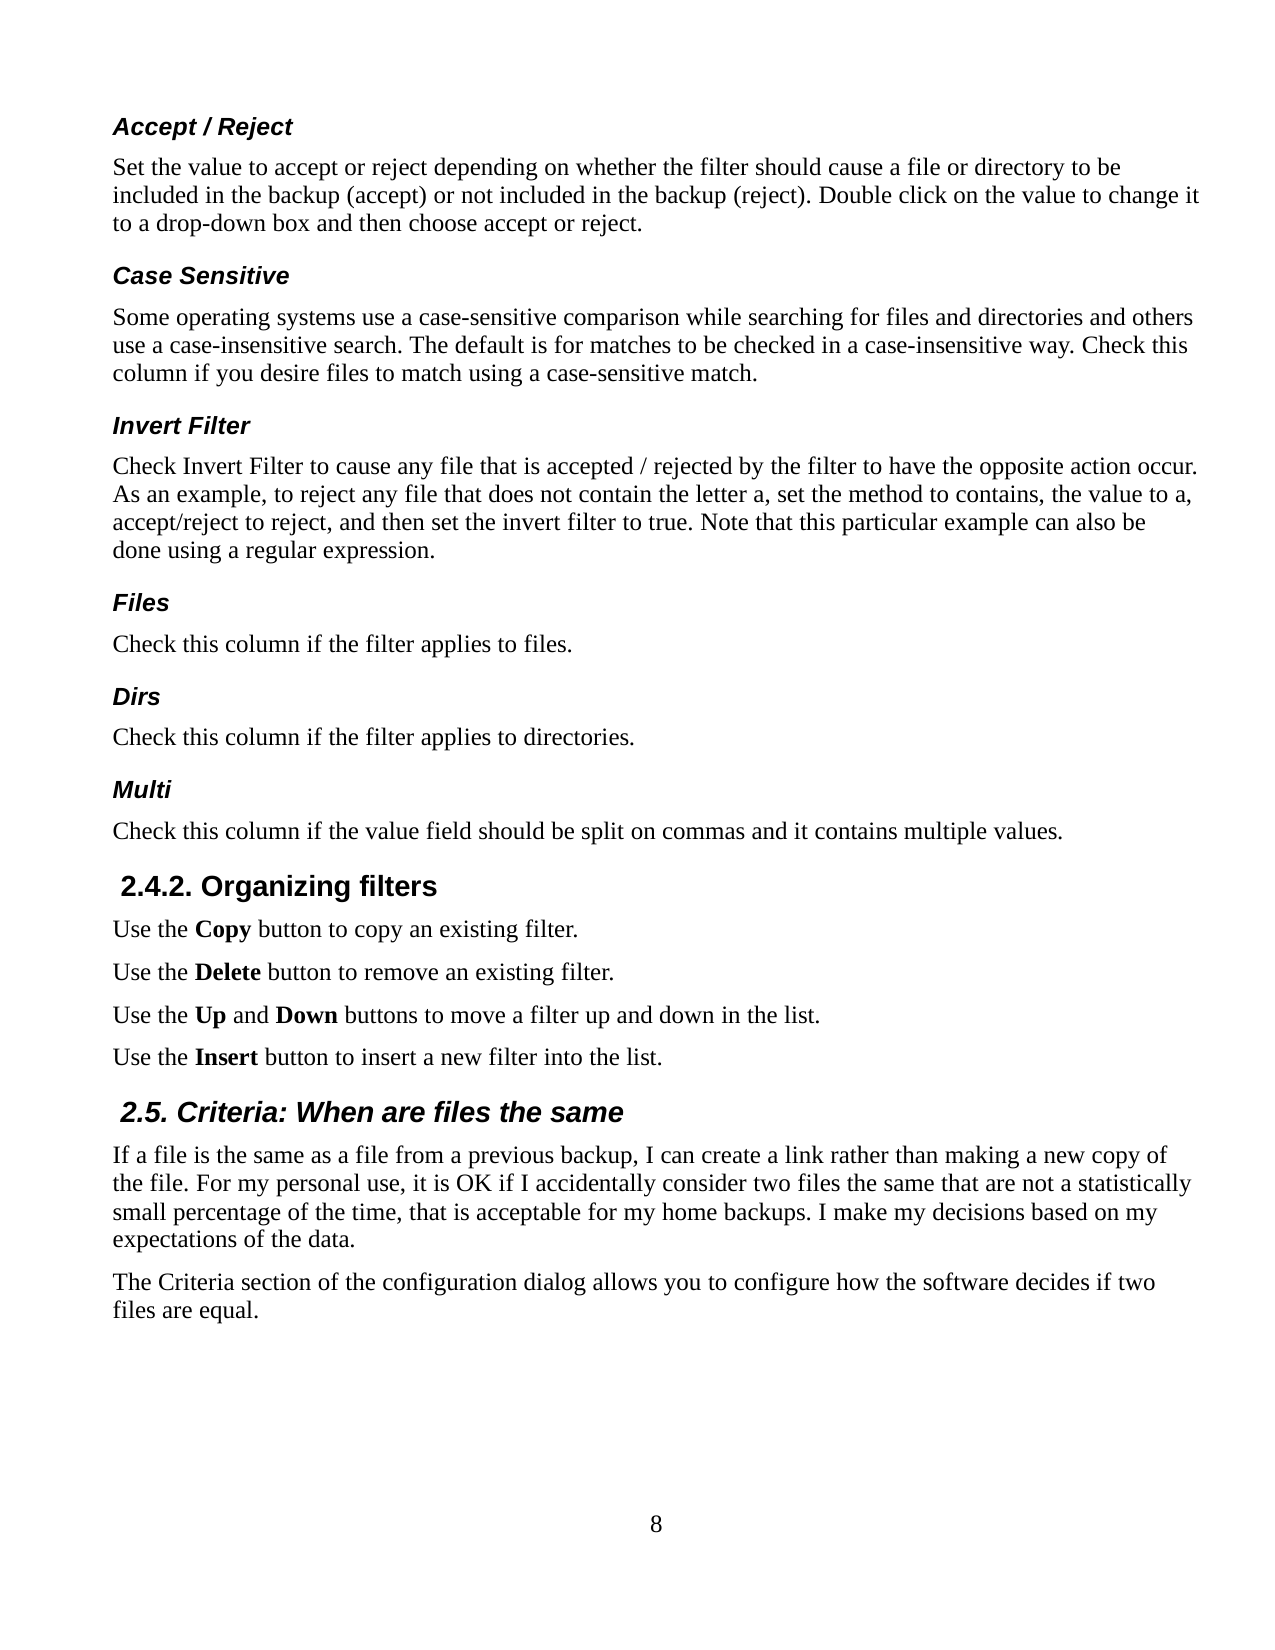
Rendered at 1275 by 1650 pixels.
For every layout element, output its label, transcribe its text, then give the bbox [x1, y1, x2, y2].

text Set the value to accept or reject depending on whether the filter should cause a file or directory to be included in the backup (accept) or not included in the backup (reject). Double click on the value to change it to a drop-down box and then choose accept or reject. [112, 153, 1200, 237]
text If a file is the same as a file from a previous backup, I can create a link rather than making a new copy of the file. For my personal use, it is OK if I accidentally consider two files the same that are not a statistically small percentage of the time, that is acceptable for my home backups. I make my decisions based on my expectations of the data. [112, 1141, 1200, 1253]
subtitle Case Sensitive [112, 262, 1200, 290]
text Some operating systems use a case-sensitive comparison while searching for files and directories and others use a case-insensitive search. The default is for matches to be checked in a case-insensitive way. Check this column if you desire files to match using a case-sensitive match. [112, 303, 1200, 387]
text Use the Copy button to copy an existing filter. [112, 915, 1200, 943]
subtitle Multi [112, 776, 1200, 804]
subtitle Files [112, 589, 1200, 617]
text The Criteria section of the configuration dialog allows you to configure how the software decides if two files are equal. [112, 1268, 1200, 1324]
subtitle Organizing filters [112, 870, 1200, 902]
subtitle Invert Filter [112, 412, 1200, 440]
text Check Invert Filter to cause any file that is accepted / rejected by the filter to have the opposite action occur. As an example, to reject any file that does not contain the letter a, set the method to contains, the value to a, accept/reject to reject, and then set the invert filter to true. Note that this particular example can also be done using a regular expression. [112, 452, 1200, 564]
subtitle Criteria: When are files the same [112, 1096, 1200, 1129]
text Check this column if the filter applies to directories. [112, 723, 1200, 751]
subtitle Accept / Reject [112, 112, 1200, 141]
text Use the Up and Down buttons to move a filter up and down in the list. [112, 1001, 1200, 1028]
text Use the Delete button to remove an existing filter. [112, 958, 1200, 986]
text Check this column if the filter applies to files. [112, 630, 1200, 658]
text Use the Insert button to insert a new filter into the list. [112, 1043, 1200, 1071]
subtitle Dirs [112, 683, 1200, 711]
text Check this column if the value field should be split on commas and it contains multiple values. [112, 817, 1200, 845]
